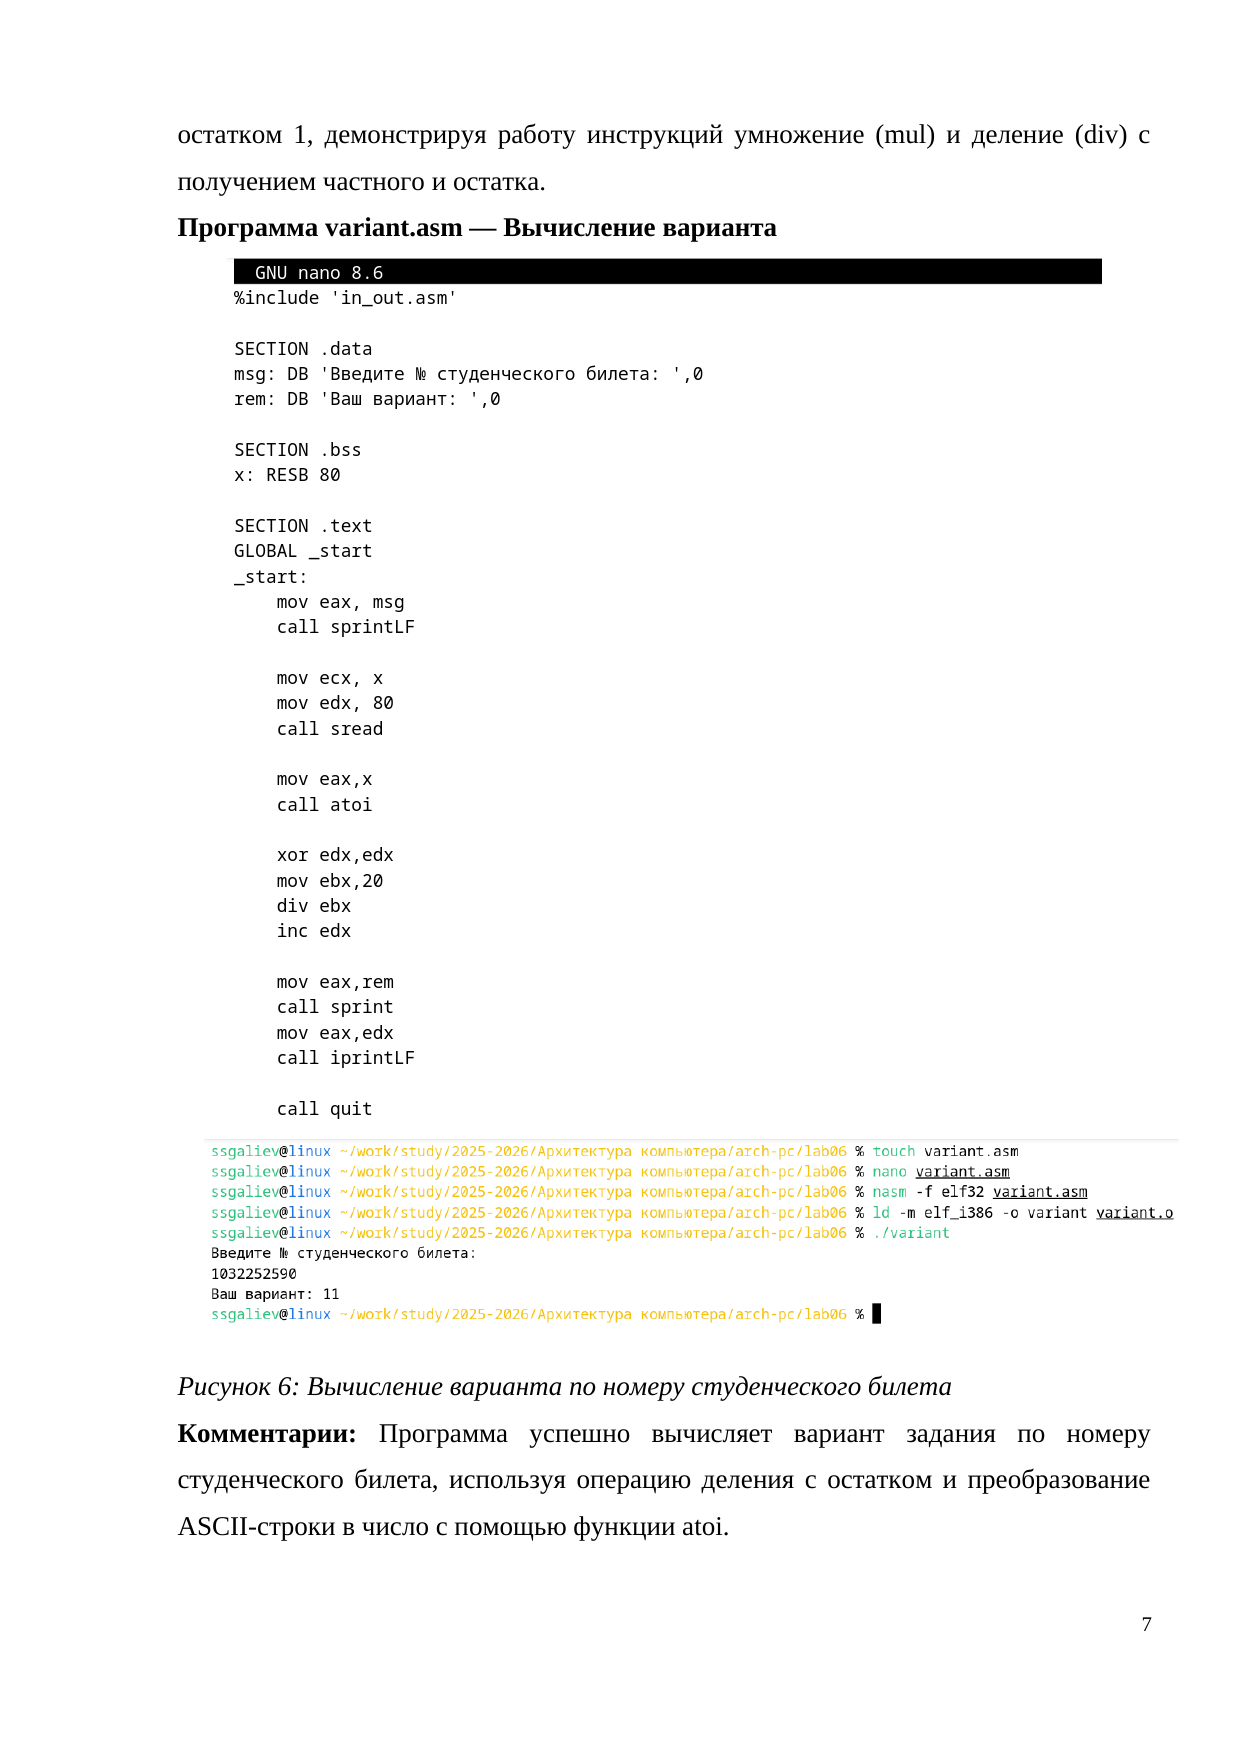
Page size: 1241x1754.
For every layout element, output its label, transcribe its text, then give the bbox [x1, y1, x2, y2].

text Программа variant.asm — Вычисление варианта [177, 211, 1152, 243]
text Рисунок 6: Вычисление варианта по номеру студенческого билета [177, 1145, 1152, 1401]
picture [204, 258, 1179, 1339]
text Комментарии: Программа успешно вычисляет вариант задания по номеру студенческого билета, используя операцию деления с остатком и преобразование ASCII-строки в число с помощью функции atoi. [177, 1417, 1152, 1541]
text остатком 1, демонстрируя работу инструкций умножение (mul) и деление (div) с получением частного и остатка. [177, 118, 1152, 196]
